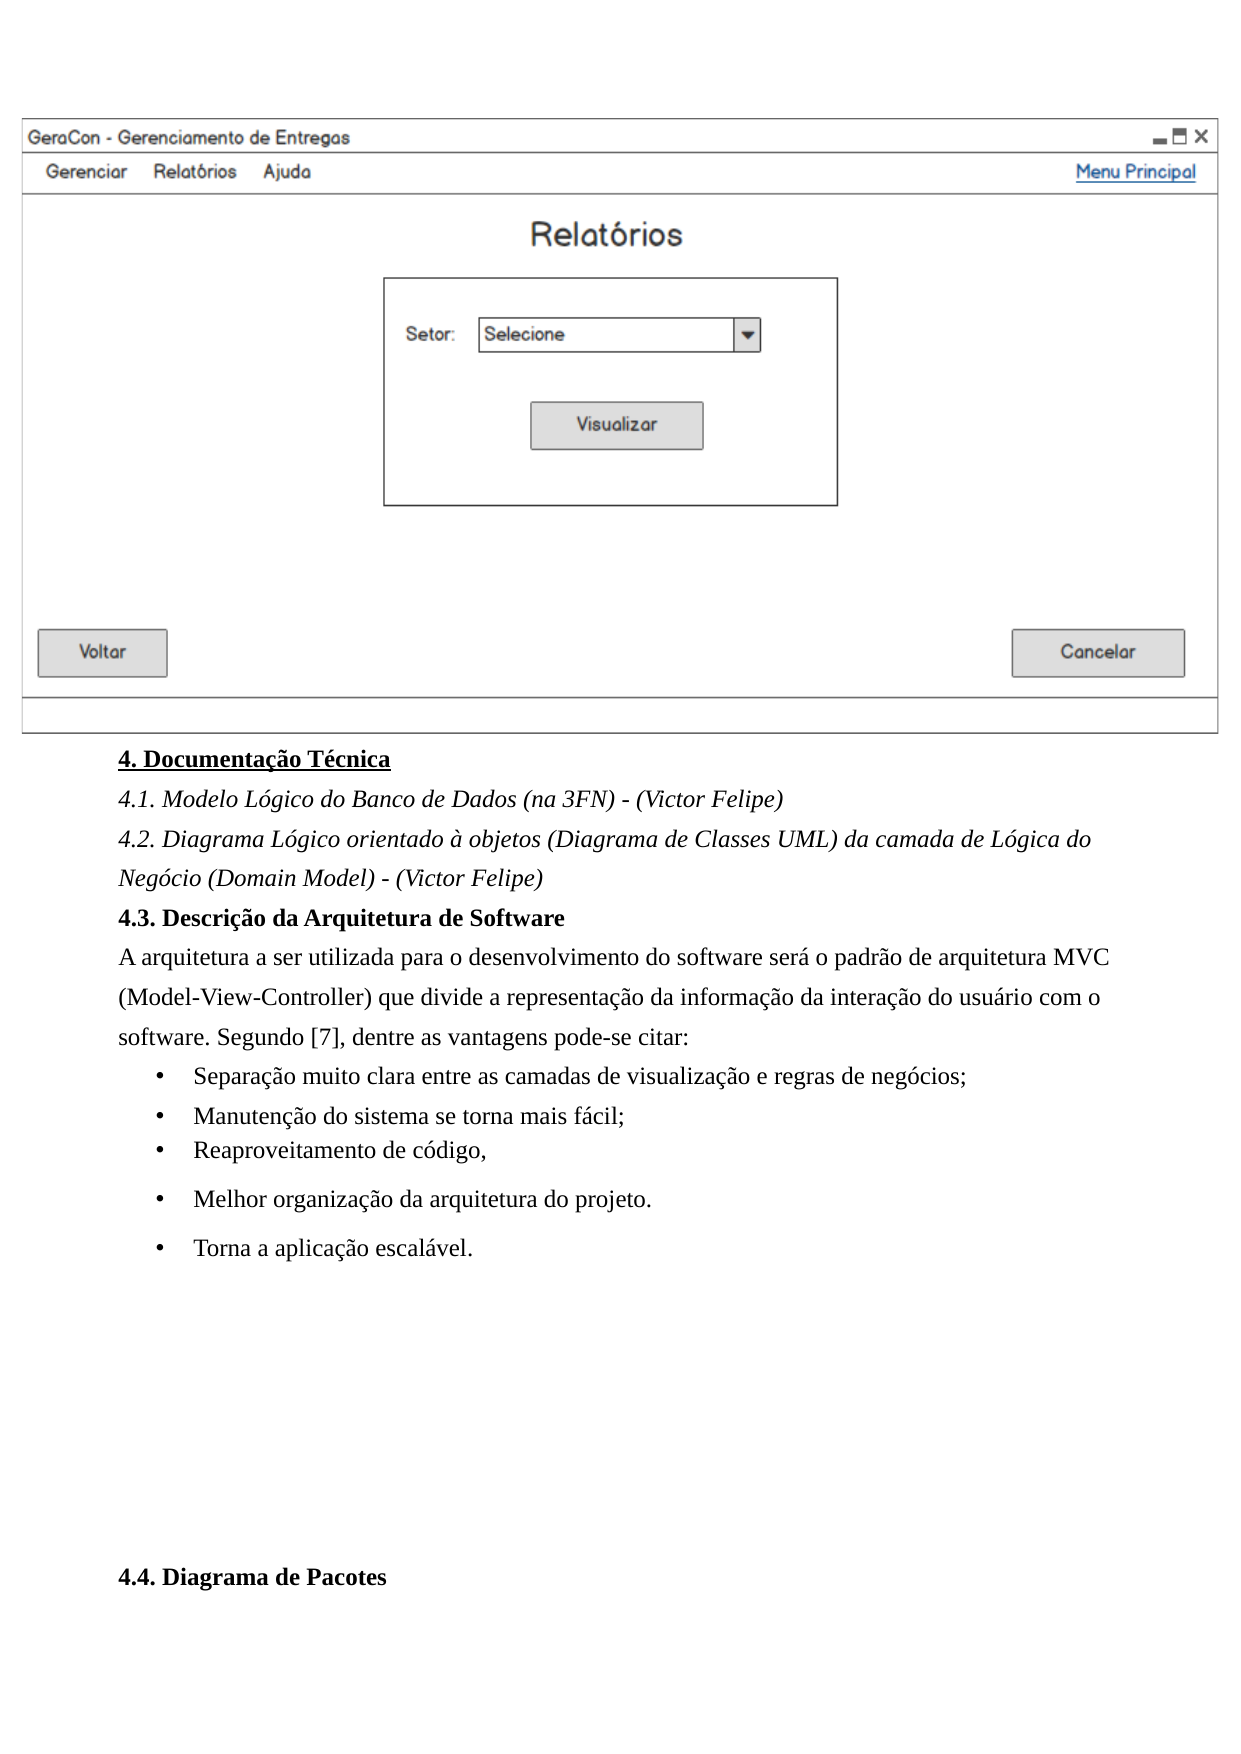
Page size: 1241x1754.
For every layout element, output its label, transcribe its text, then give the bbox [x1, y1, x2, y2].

text 4.4. Diagrama de Pacotes [118, 1562, 1122, 1591]
list Reaproveitamento de código, [156, 1135, 1122, 1164]
list Manutenção do sistema se torna mais fácil; [156, 1101, 1122, 1129]
text A arquitetura a ser utilizada para o desenvolvimento do software será o padrão de arquitetura MVC (Model-View-Controller) que divide a representação da informação da interação do usuário com o software. Segundo [7], dentre as vantagens pode-se citar: [118, 942, 1122, 1050]
list Separação muito clara entre as camadas de visualização e regras de negócios; [156, 1061, 1122, 1090]
list Torna a aplicação escalável. [156, 1233, 1122, 1297]
list Melhor organização da arquitetura do projeto. [156, 1184, 1122, 1213]
text 4. Documentação Técnica 4.1. Modelo Lógico do Banco de Dados (na 3FN) - (Victor Felipe) 4.2. Diagrama Lógico orientado à objetos (Diagrama de Classes UML) da camada de Lógica do Negócio (Domain Model) - (Victor Felipe) 4.3. Descrição da Arquitetura de Software [118, 734, 1122, 932]
picture [21, 118, 1219, 734]
